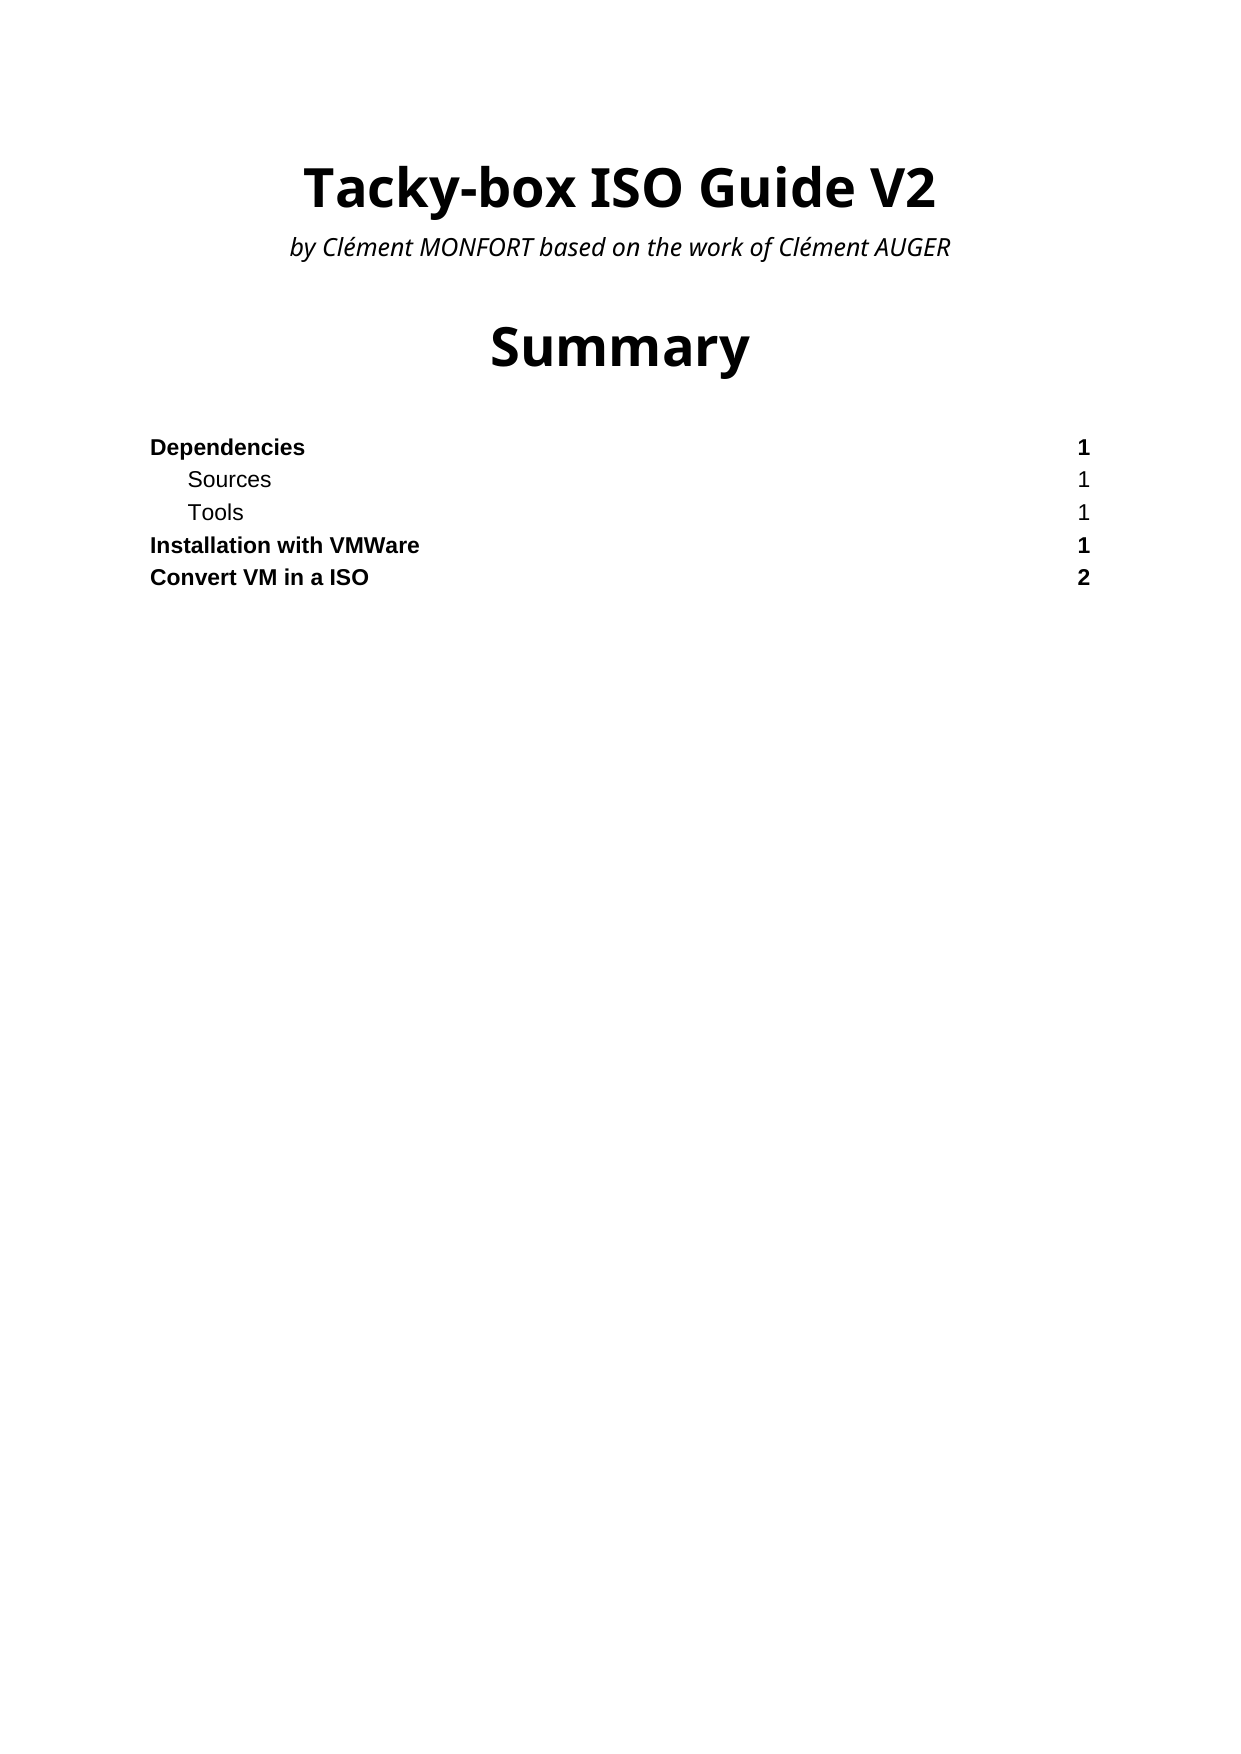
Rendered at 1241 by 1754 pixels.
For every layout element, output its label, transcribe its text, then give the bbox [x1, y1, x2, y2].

text Convert VM in a ISO 2 [150, 564, 1090, 591]
text Tools 1 [187, 499, 1090, 525]
title Summary [150, 308, 1090, 382]
text Sources 1 [187, 466, 1090, 493]
title Tacky-box ISO Guide V2 [150, 150, 1090, 224]
text Dependencies 1 [150, 434, 1090, 460]
text Installation with VMWare 1 [150, 532, 1090, 558]
text by Clément MONFORT based on the work of Clément AUGER [150, 230, 1090, 264]
